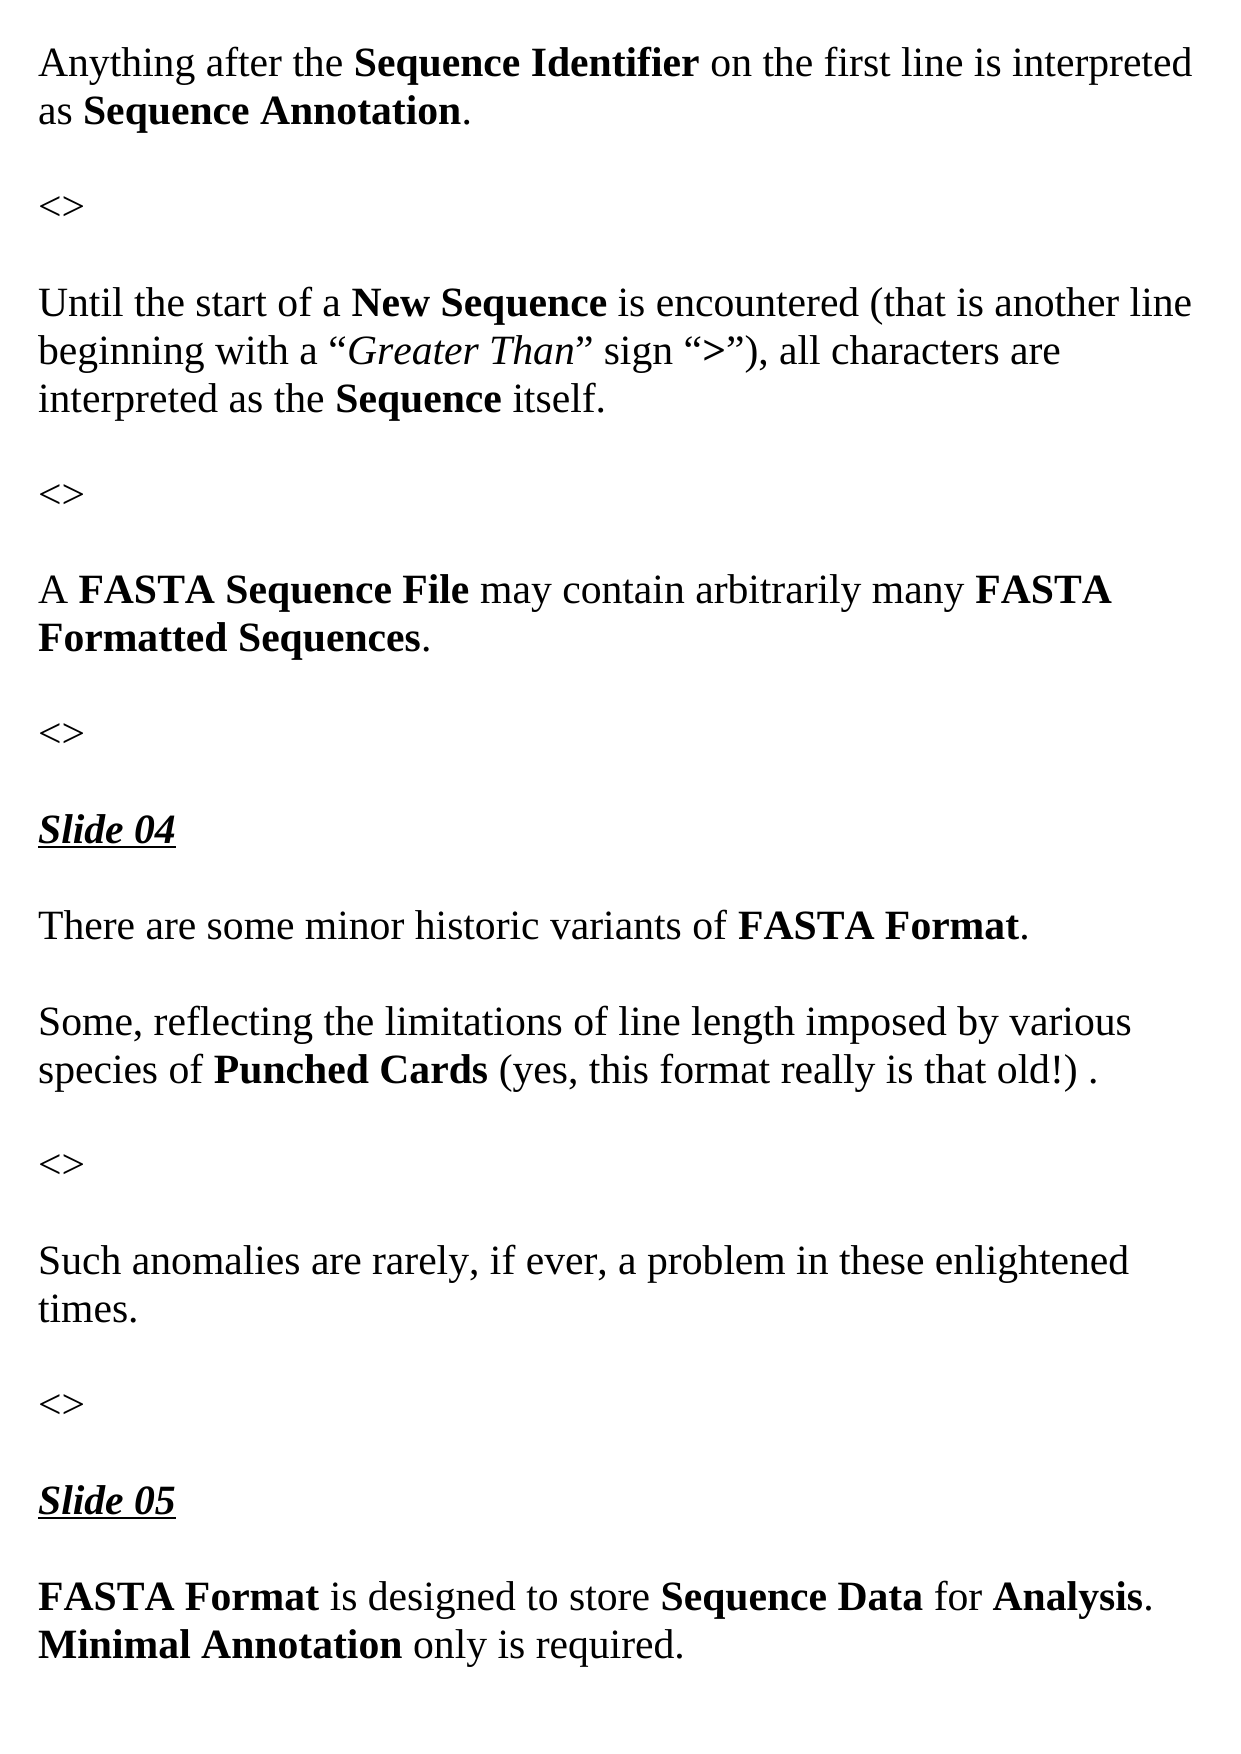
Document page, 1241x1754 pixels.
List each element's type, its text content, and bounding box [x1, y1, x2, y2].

text FASTA Format is designed to store Sequence Data for Analysis. Minimal Annotation only is required. [38, 1571, 1202, 1667]
text Until the start of a New Sequence is encountered (that is another line beginning with a “Greater Than” sign “>”), all characters are interpreted as the Sequence itself. [38, 277, 1202, 421]
text Slide 05 [38, 1475, 1202, 1523]
text <> [38, 709, 1202, 757]
text <> [38, 1379, 1202, 1427]
text Anything after the Sequence Identifier on the first line is interpreted as Sequence Annotation. [38, 38, 1202, 134]
text Such anomalies are rarely, if ever, a problem in these enlightened times. [38, 1236, 1202, 1332]
text Slide 04 [38, 804, 1202, 852]
text A FASTA Sequence File may contain arbitrarily many FASTA Formatted Sequences. [38, 565, 1202, 661]
text <> [38, 1140, 1202, 1188]
text There are some minor historic variants of FASTA Format. [38, 900, 1202, 948]
text <> [38, 469, 1202, 517]
text <> [38, 182, 1202, 229]
text Some, reflecting the limitations of line length imposed by various species of Punched Cards (yes, this format really is that old!) . [38, 996, 1202, 1092]
